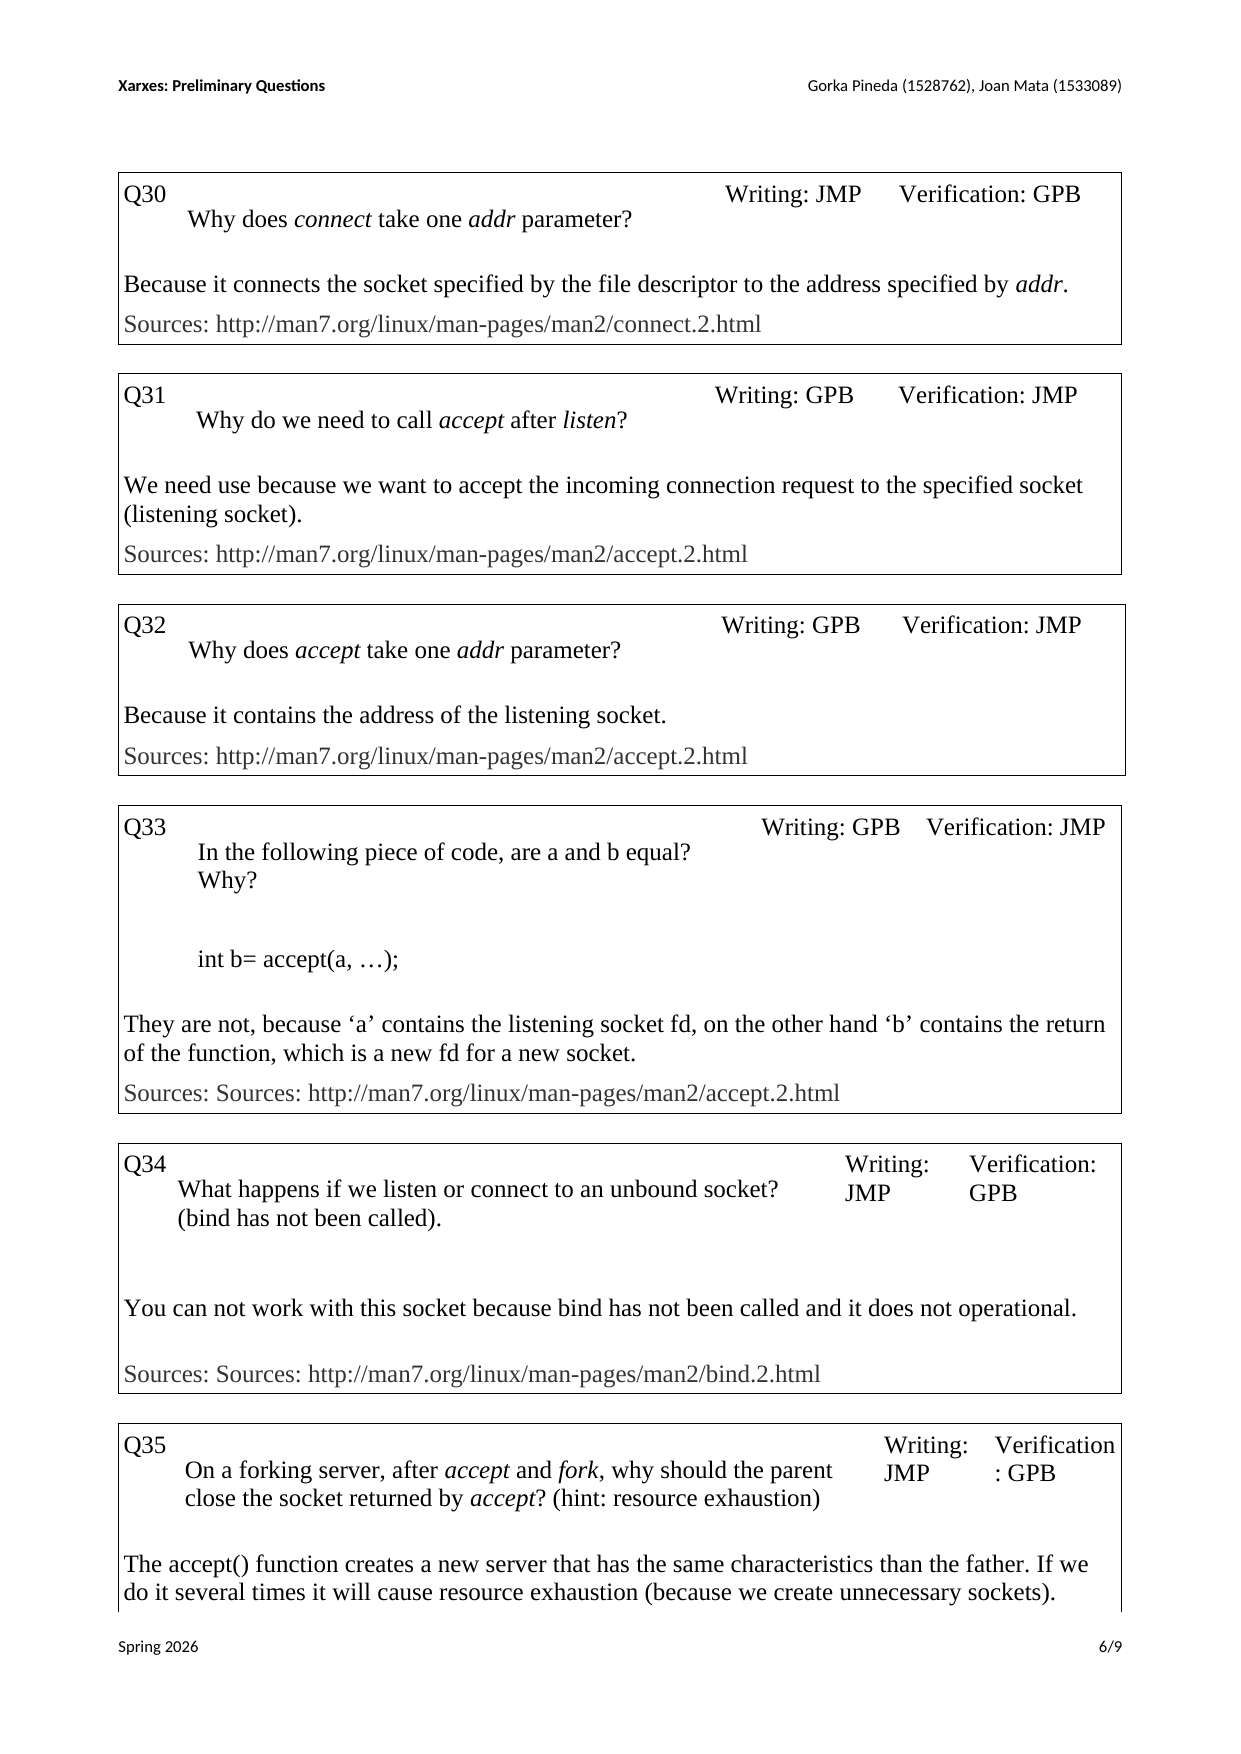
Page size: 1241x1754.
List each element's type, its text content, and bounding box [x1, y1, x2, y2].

table_cell They are not, because ‘a’ contains the listening socket fd, on the other hand ‘b’ contains the return of the function, which is a new fd for a new socket. [119, 1004, 1121, 1073]
table_cell Sources: Sources: http://man7.org/linux/man-pages/man2/bind.2.html [119, 1353, 1121, 1393]
table_header Writing: GPB [716, 605, 897, 695]
table_header Verification: GPB [989, 1424, 1121, 1543]
table_header Writing: GPB [756, 806, 921, 1004]
table_header Q34 [119, 1144, 172, 1263]
table_cell The accept() function creates a new server that has the same characteristics than the father. If we do it several times it will cause resource exhaustion (because we create unnecessary sockets). [119, 1543, 1121, 1612]
table_header Why does connect take one addr parameter? [182, 173, 719, 263]
table_header Verification: GPB [964, 1144, 1121, 1263]
table_header Writing: GPB [709, 374, 893, 464]
table_header What happens if we listen or connect to an unbound socket? (bind has not been called). [172, 1144, 840, 1263]
table_header Why does accept take one addr parameter? [183, 605, 716, 695]
table_header Verification: JMP [921, 806, 1121, 1004]
table_cell You can not work with this socket because bind has not been called and it does not operational. [119, 1263, 1121, 1353]
table_cell Sources: Sources: http://man7.org/linux/man-pages/man2/accept.2.html [119, 1073, 1121, 1113]
table_header Why do we need to call accept after listen? [191, 374, 709, 464]
table_header Writing: JMP [720, 173, 893, 263]
table_header Q31 [119, 374, 191, 464]
table_header Q32 [119, 605, 183, 695]
table_header Writing: JMP [840, 1144, 964, 1263]
table_header Verification: JMP [893, 374, 1121, 464]
table_header Q30 [119, 173, 182, 263]
table_cell Because it connects the socket specified by the file descriptor to the address specified by addr. [119, 263, 1121, 303]
table_header Verification: GPB [894, 173, 1121, 263]
table_header Q33 [119, 806, 192, 1004]
table_cell We need use because we want to accept the incoming connection request to the specified socket (listening socket). [119, 465, 1121, 533]
table_header Writing: JMP [879, 1424, 989, 1543]
table_cell Sources: http://man7.org/linux/man-pages/man2/accept.2.html [119, 735, 1125, 775]
table_header In the following piece of code, are a and b equal? Why? int b= accept(a, …); [192, 806, 756, 1004]
table_header Verification: JMP [897, 605, 1125, 695]
table_cell Because it contains the address of the listening socket. [119, 695, 1125, 735]
table_cell Sources: http://man7.org/linux/man-pages/man2/connect.2.html [119, 303, 1121, 343]
table_header On a forking server, after accept and fork, why should the parent close the socket returned by accept? (hint: resource exhaustion) [179, 1424, 879, 1543]
table_header Q35 [119, 1424, 179, 1543]
table_cell Sources: http://man7.org/linux/man-pages/man2/accept.2.html [119, 534, 1121, 574]
